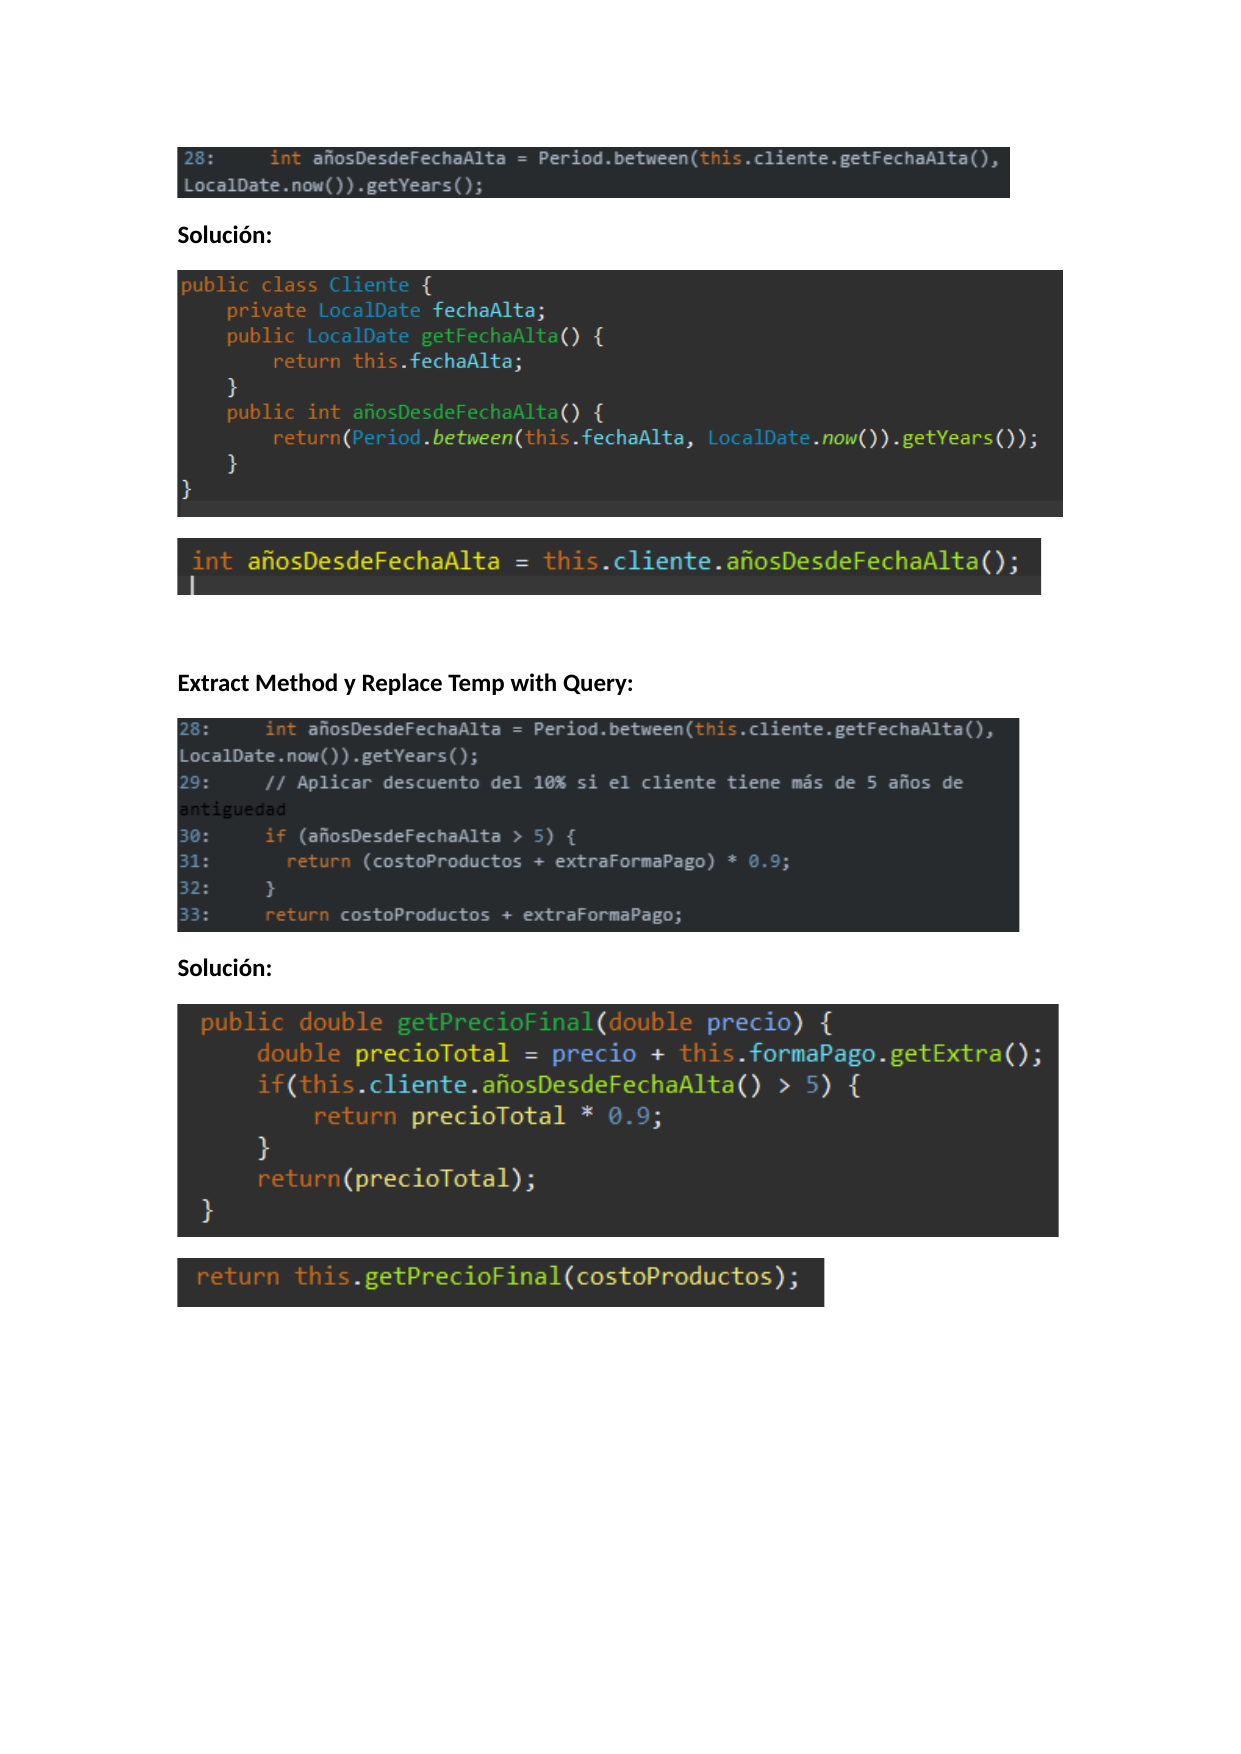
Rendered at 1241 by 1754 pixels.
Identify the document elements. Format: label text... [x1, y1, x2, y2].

text Solución: [177, 952, 1063, 983]
text Solución: [177, 219, 1063, 249]
text Extract Method y Replace Temp with Query: [177, 667, 1063, 698]
